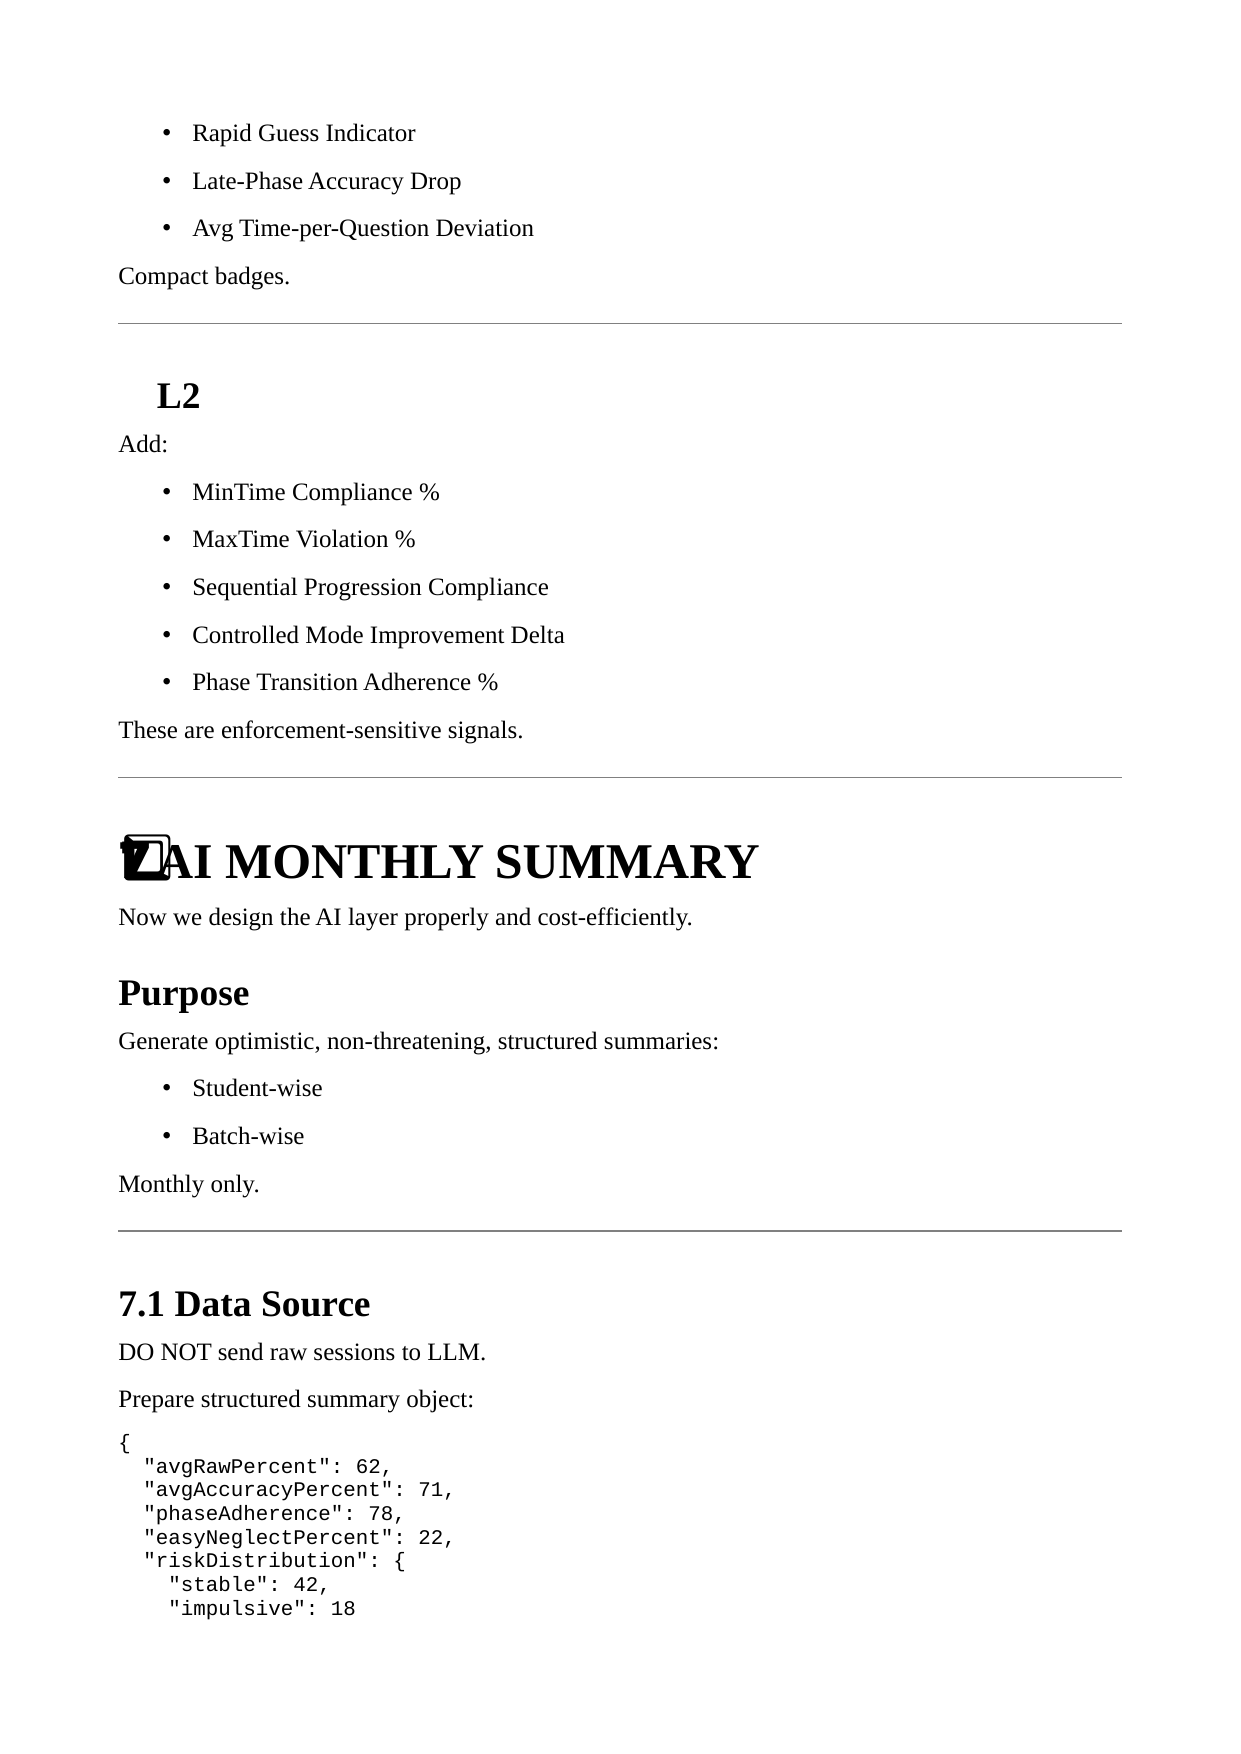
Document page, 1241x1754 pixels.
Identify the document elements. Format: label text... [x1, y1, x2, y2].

text Add: [118, 429, 1122, 458]
text "phaseAdherence": 78, [118, 1503, 1122, 1527]
text These are enforcement-sensitive signals. [118, 715, 1122, 744]
text "impulsive": 18 [118, 1598, 1122, 1621]
list Avg Time-per-Question Deviation [162, 213, 1122, 242]
subtitle 🔵 L2 [118, 374, 1122, 417]
list Controlled Mode Improvement Delta [162, 620, 1122, 648]
text Prepare structured summary object: [118, 1384, 1122, 1413]
subtitle Purpose [118, 970, 1122, 1013]
text "stable": 42, [118, 1574, 1122, 1598]
list Sequential Progression Compliance [162, 572, 1122, 601]
text Now we design the AI layer properly and cost-efficiently. [118, 902, 1122, 931]
text { [118, 1432, 1122, 1456]
text "avgRawPercent": 62, [118, 1456, 1122, 1479]
list Student-wise [162, 1073, 1122, 1102]
text DO NOT send raw sessions to LLM. [118, 1337, 1122, 1366]
list MinTime Compliance % [162, 477, 1122, 506]
subtitle 7️⃣ AI MONTHLY SUMMARY [118, 832, 1122, 889]
text "easyNeglectPercent": 22, [118, 1527, 1122, 1550]
text Generate optimistic, non-threatening, structured summaries: [118, 1026, 1122, 1054]
list Phase Transition Adherence % [162, 667, 1122, 696]
list Rapid Guess Indicator [162, 118, 1122, 147]
list Late-Phase Accuracy Drop [162, 166, 1122, 194]
text Monthly only. [118, 1169, 1122, 1197]
text "riskDistribution": { [118, 1550, 1122, 1574]
text "avgAccuracyPercent": 71, [118, 1479, 1122, 1503]
subtitle 7.1 Data Source [118, 1281, 1122, 1324]
list Batch-wise [162, 1121, 1122, 1150]
text Compact badges. [118, 261, 1122, 290]
list MaxTime Violation % [162, 524, 1122, 553]
